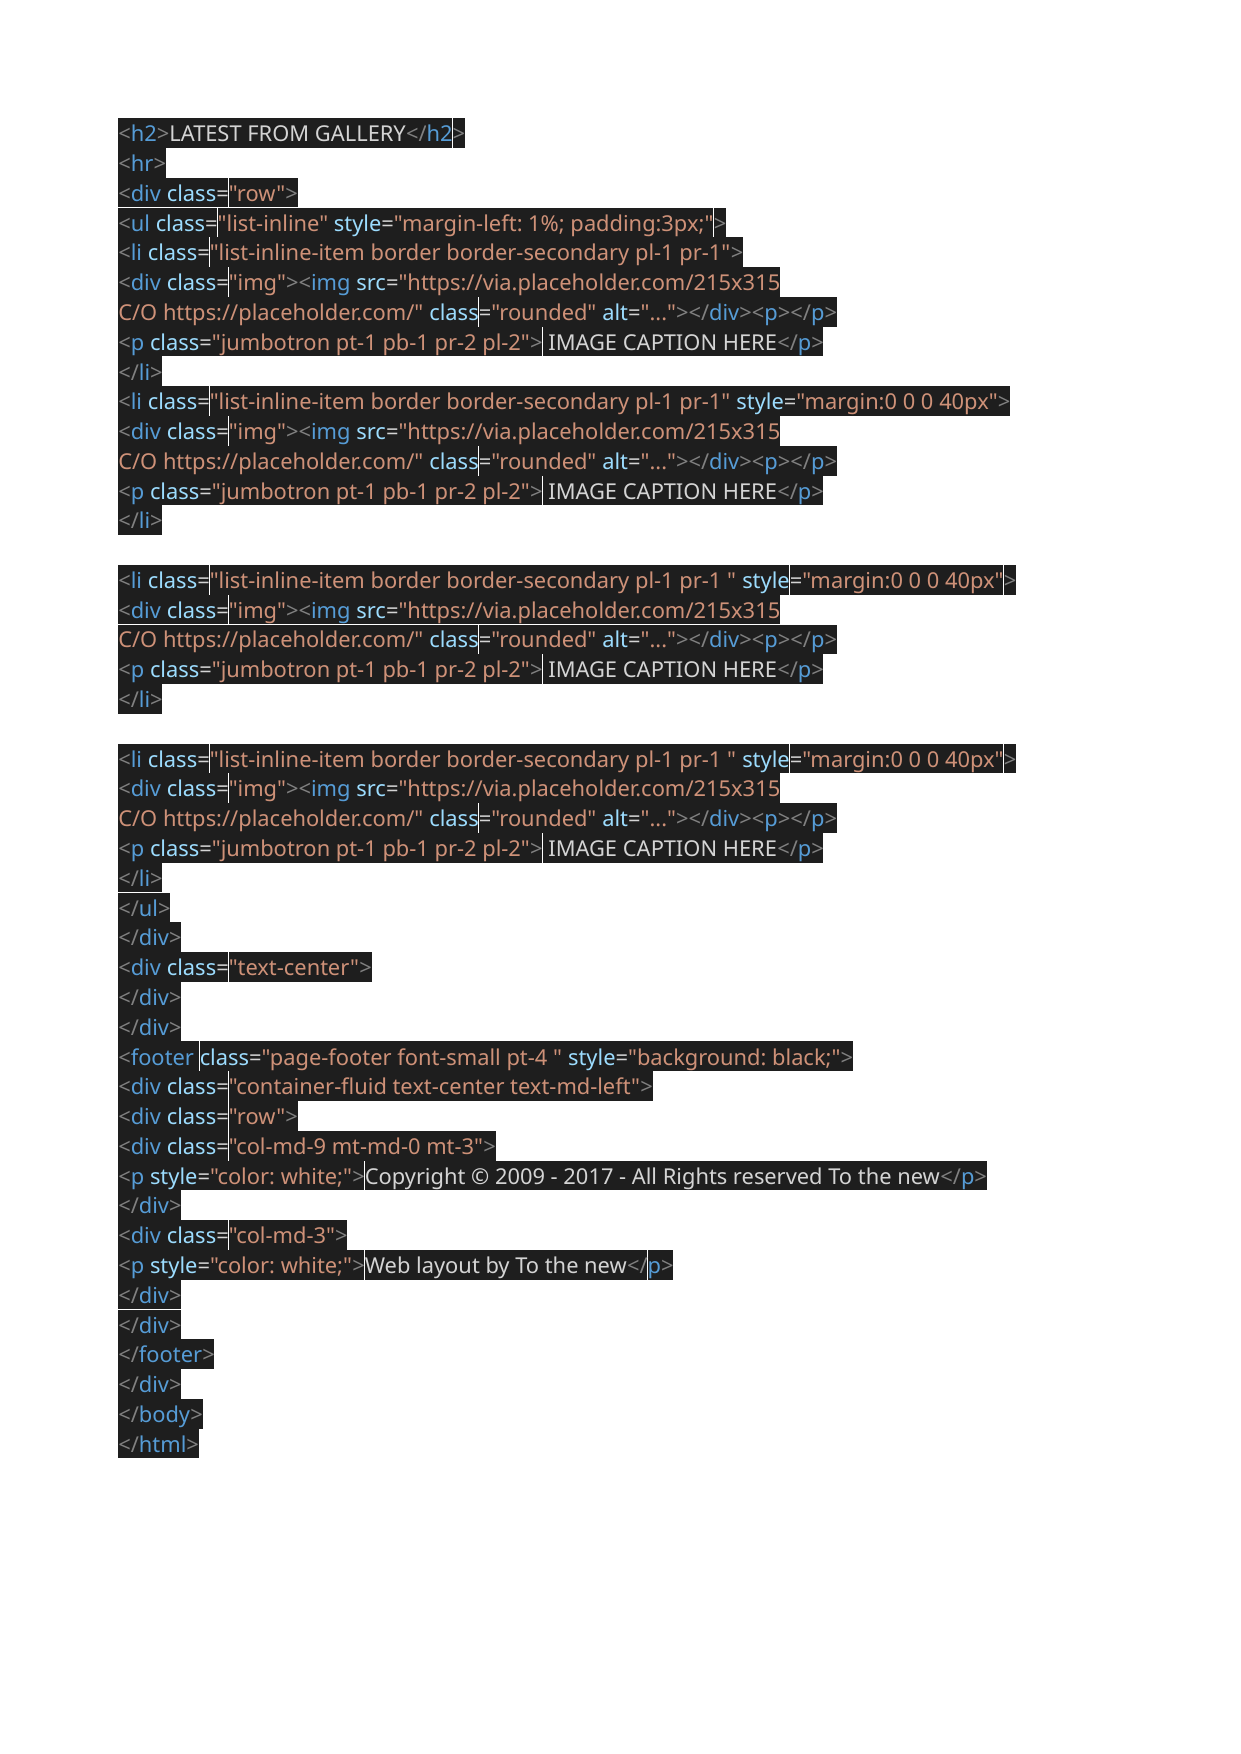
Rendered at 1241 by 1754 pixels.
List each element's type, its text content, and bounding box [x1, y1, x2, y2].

text C/O https://placeholder.com/" class="rounded" alt="..."></div><p></p> [118, 297, 1122, 327]
text <ul class="list-inline" style="margin-left: 1%; padding:3px;"> [118, 207, 1122, 237]
text C/O https://placeholder.com/" class="rounded" alt="..."></div><p></p> [118, 803, 1122, 833]
text <hr> [118, 148, 1122, 178]
text <p class="jumbotron pt-1 pb-1 pr-2 pl-2"> IMAGE CAPTION HERE</p> [118, 833, 1122, 863]
text </li> [118, 863, 1122, 892]
text </div> [118, 1012, 1122, 1041]
text <div class="col-md-3"> [118, 1220, 1122, 1250]
text <p style="color: white;">Copyright © 2009 - 2017 - All Rights reserved To the new</p> [118, 1161, 1122, 1190]
text C/O https://placeholder.com/" class="rounded" alt="..."></div><p></p> [118, 624, 1122, 654]
text <h2>LATEST FROM GALLERY</h2> [118, 118, 1122, 148]
text </li> [118, 684, 1122, 714]
text </footer> [118, 1339, 1122, 1369]
text <div class="row"> [118, 178, 1122, 207]
text <p class="jumbotron pt-1 pb-1 pr-2 pl-2"> IMAGE CAPTION HERE</p> [118, 654, 1122, 684]
text <div class="img"><img src="https://via.placeholder.com/215x315 [118, 773, 1122, 803]
text </div> [118, 1190, 1122, 1220]
text </html> [118, 1429, 1122, 1458]
text <div class="text-center"> [118, 952, 1122, 982]
text <li class="list-inline-item border border-secondary pl-1 pr-1"> [118, 237, 1122, 267]
text <p class="jumbotron pt-1 pb-1 pr-2 pl-2"> IMAGE CAPTION HERE</p> [118, 327, 1122, 356]
text </div> [118, 982, 1122, 1012]
text </body> [118, 1399, 1122, 1429]
text <li class="list-inline-item border border-secondary pl-1 pr-1 " style="margin:0 0 0 40px"> [118, 743, 1122, 773]
text </div> [118, 1309, 1122, 1339]
text </div> [118, 1369, 1122, 1399]
text <footer class="page-footer font-small pt-4 " style="background: black;"> [118, 1041, 1122, 1071]
text </ul> [118, 892, 1122, 922]
text <p style="color: white;">Web layout by To the new</p> [118, 1250, 1122, 1280]
text <div class="img"><img src="https://via.placeholder.com/215x315 [118, 595, 1122, 624]
text <div class="row"> [118, 1101, 1122, 1131]
text </div> [118, 922, 1122, 952]
text <li class="list-inline-item border border-secondary pl-1 pr-1" style="margin:0 0 0 40px"> [118, 386, 1122, 416]
text </li> [118, 505, 1122, 535]
text </div> [118, 1280, 1122, 1309]
text <div class="container-fluid text-center text-md-left"> [118, 1071, 1122, 1101]
text <li class="list-inline-item border border-secondary pl-1 pr-1 " style="margin:0 0 0 40px"> [118, 565, 1122, 595]
text <div class="col-md-9 mt-md-0 mt-3"> [118, 1131, 1122, 1161]
text </li> [118, 356, 1122, 386]
text <div class="img"><img src="https://via.placeholder.com/215x315 [118, 267, 1122, 297]
text <div class="img"><img src="https://via.placeholder.com/215x315 [118, 416, 1122, 446]
text <p class="jumbotron pt-1 pb-1 pr-2 pl-2"> IMAGE CAPTION HERE</p> [118, 476, 1122, 505]
text C/O https://placeholder.com/" class="rounded" alt="..."></div><p></p> [118, 446, 1122, 476]
